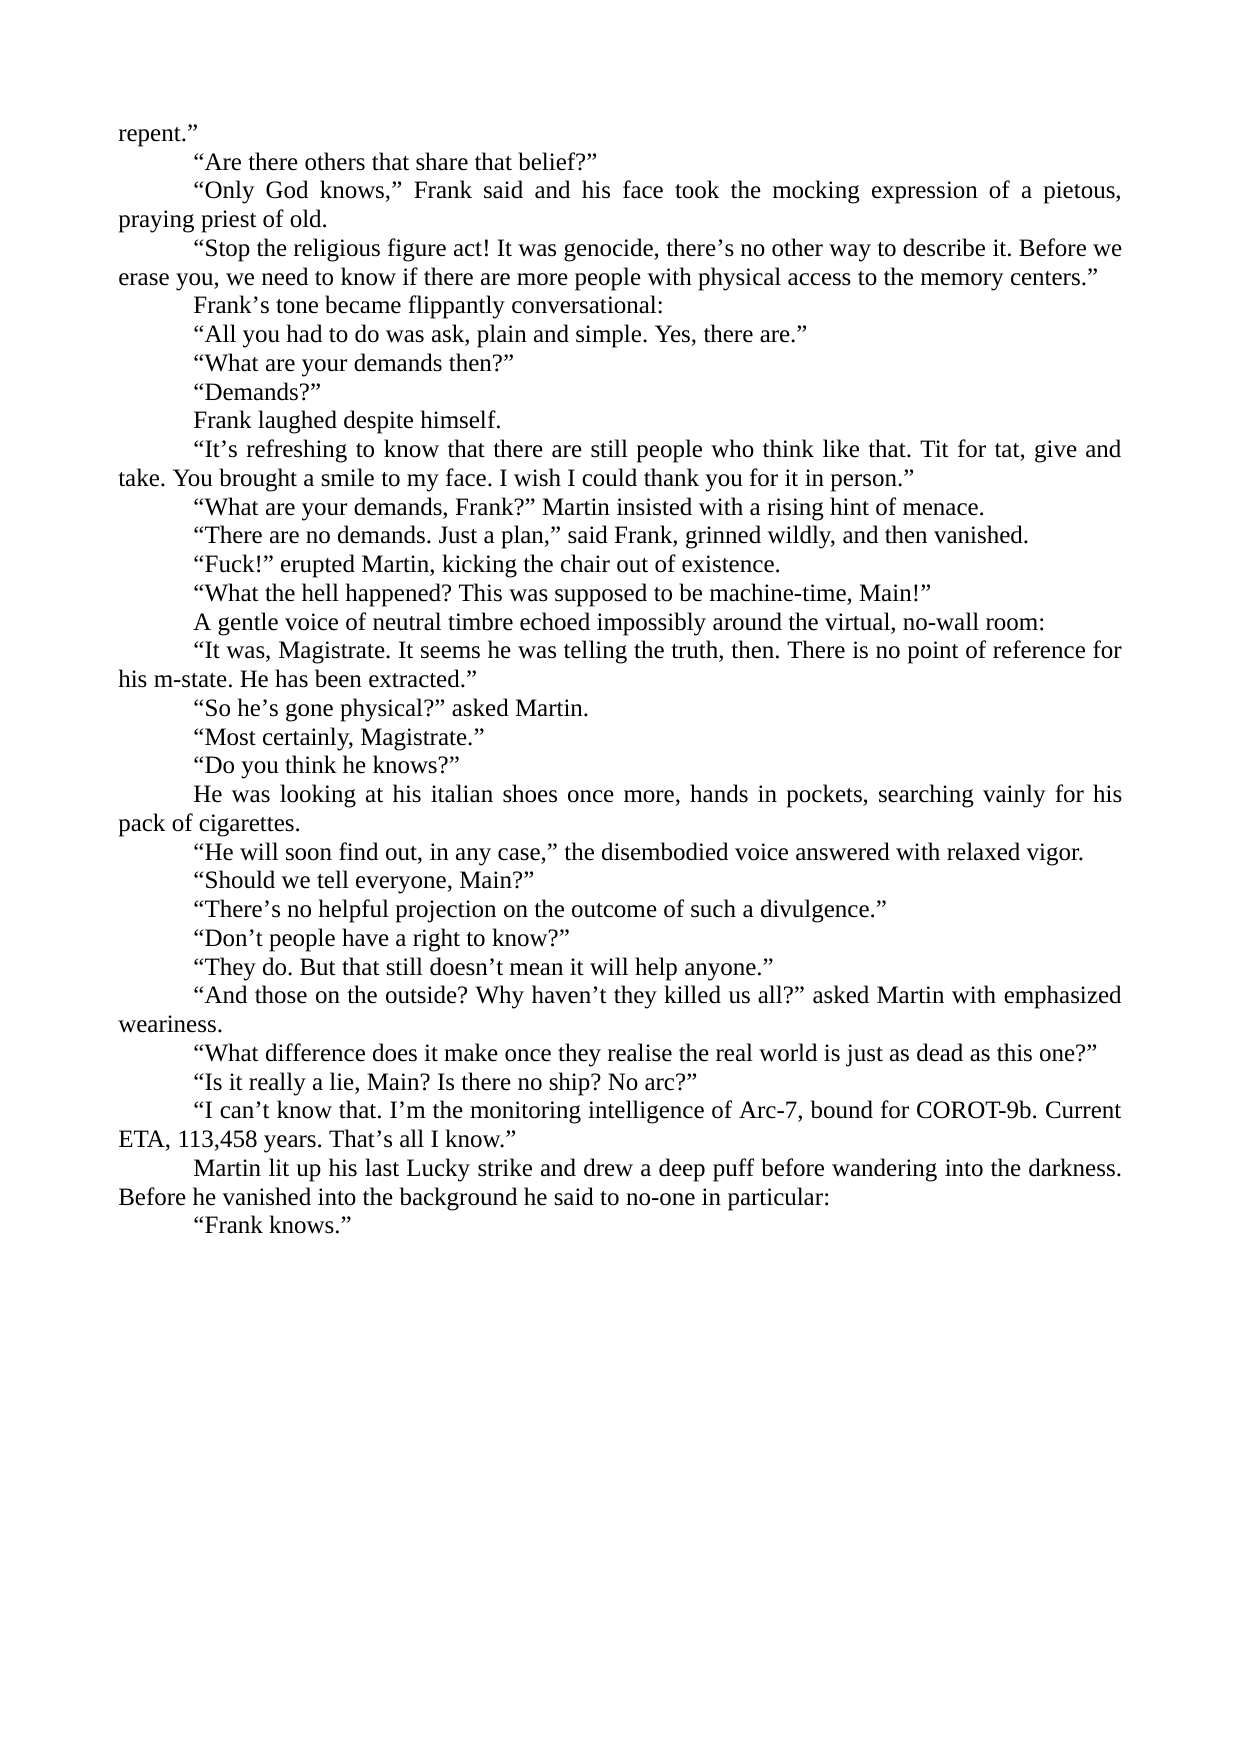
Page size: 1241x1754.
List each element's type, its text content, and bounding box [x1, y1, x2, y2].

text “Only God knows,” Frank said and his face took the mocking expression of a pietous, praying priest of old. [118, 176, 1122, 233]
text “Should we tell everyone, Main?” [118, 866, 1122, 894]
text “So he’s gone physical?” asked Martin. [118, 693, 1122, 722]
text “There are no demands. Just a plan,” said Frank, grinned wildly, and then vanished. [118, 521, 1122, 549]
text “It was, Magistrate. It seems he was telling the truth, then. There is no point of reference for his m-state. He has been extracted.” [118, 636, 1122, 693]
text He was looking at his italian shoes once more, hands in pockets, searching vainly for his pack of cigarettes. [118, 779, 1122, 837]
text Martin lit up his last Lucky strike and drew a deep puff before wandering into the darkness. Before he vanished into the background he said to no-one in particular: [118, 1153, 1122, 1211]
text “Are there others that share that belief?” [118, 147, 1122, 176]
text “What are your demands, Frank?” Martin insisted with a rising hint of menace. [118, 492, 1122, 521]
text A gentle voice of neutral timbre echoed impossibly around the virtual, no-wall room: [118, 607, 1122, 636]
text “They do. But that still doesn’t mean it will help anyone.” [118, 952, 1122, 981]
text “Is it really a lie, Main? Is there no ship? No arc?” [118, 1067, 1122, 1096]
text “What are your demands then?” [118, 348, 1122, 377]
text “I can’t know that. I’m the monitoring intelligence of Arc-7, bound for COROT-9b. Current ETA, 113,458 years. That’s all I know.” [118, 1096, 1122, 1153]
text “Fuck!” erupted Martin, kicking the chair out of existence. [118, 549, 1122, 578]
text “And those on the outside? Why haven’t they killed us all?” asked Martin with emphasized weariness. [118, 981, 1122, 1038]
text repent.” [118, 118, 1122, 147]
text “Most certainly, Magistrate.” [118, 722, 1122, 751]
text “It’s refreshing to know that there are still people who think like that. Tit for tat, give and take. You brought a smile to my face. I wish I could thank you for it in person.” [118, 434, 1122, 492]
text “Do you think he knows?” [118, 751, 1122, 779]
text Frank laughed despite himself. [118, 406, 1122, 434]
text “There’s no helpful projection on the outcome of such a divulgence.” [118, 894, 1122, 923]
text “He will soon find out, in any case,” the disembodied voice answered with relaxed vigor. [118, 837, 1122, 866]
text “Stop the religious figure act! It was genocide, there’s no other way to describe it. Before we erase you, we need to know if there are more people with physical access to the memory centers.” [118, 233, 1122, 291]
text “All you had to do was ask, plain and simple. Yes, there are.” [118, 319, 1122, 348]
text “What difference does it make once they realise the real world is just as dead as this one?” [118, 1038, 1122, 1067]
text “What the hell happened? This was supposed to be machine-time, Main!” [118, 578, 1122, 607]
text “Don’t people have a right to know?” [118, 923, 1122, 952]
text Frank’s tone became flippantly conversational: [118, 291, 1122, 319]
text “Frank knows.” [118, 1211, 1122, 1239]
text “Demands?” [118, 377, 1122, 406]
